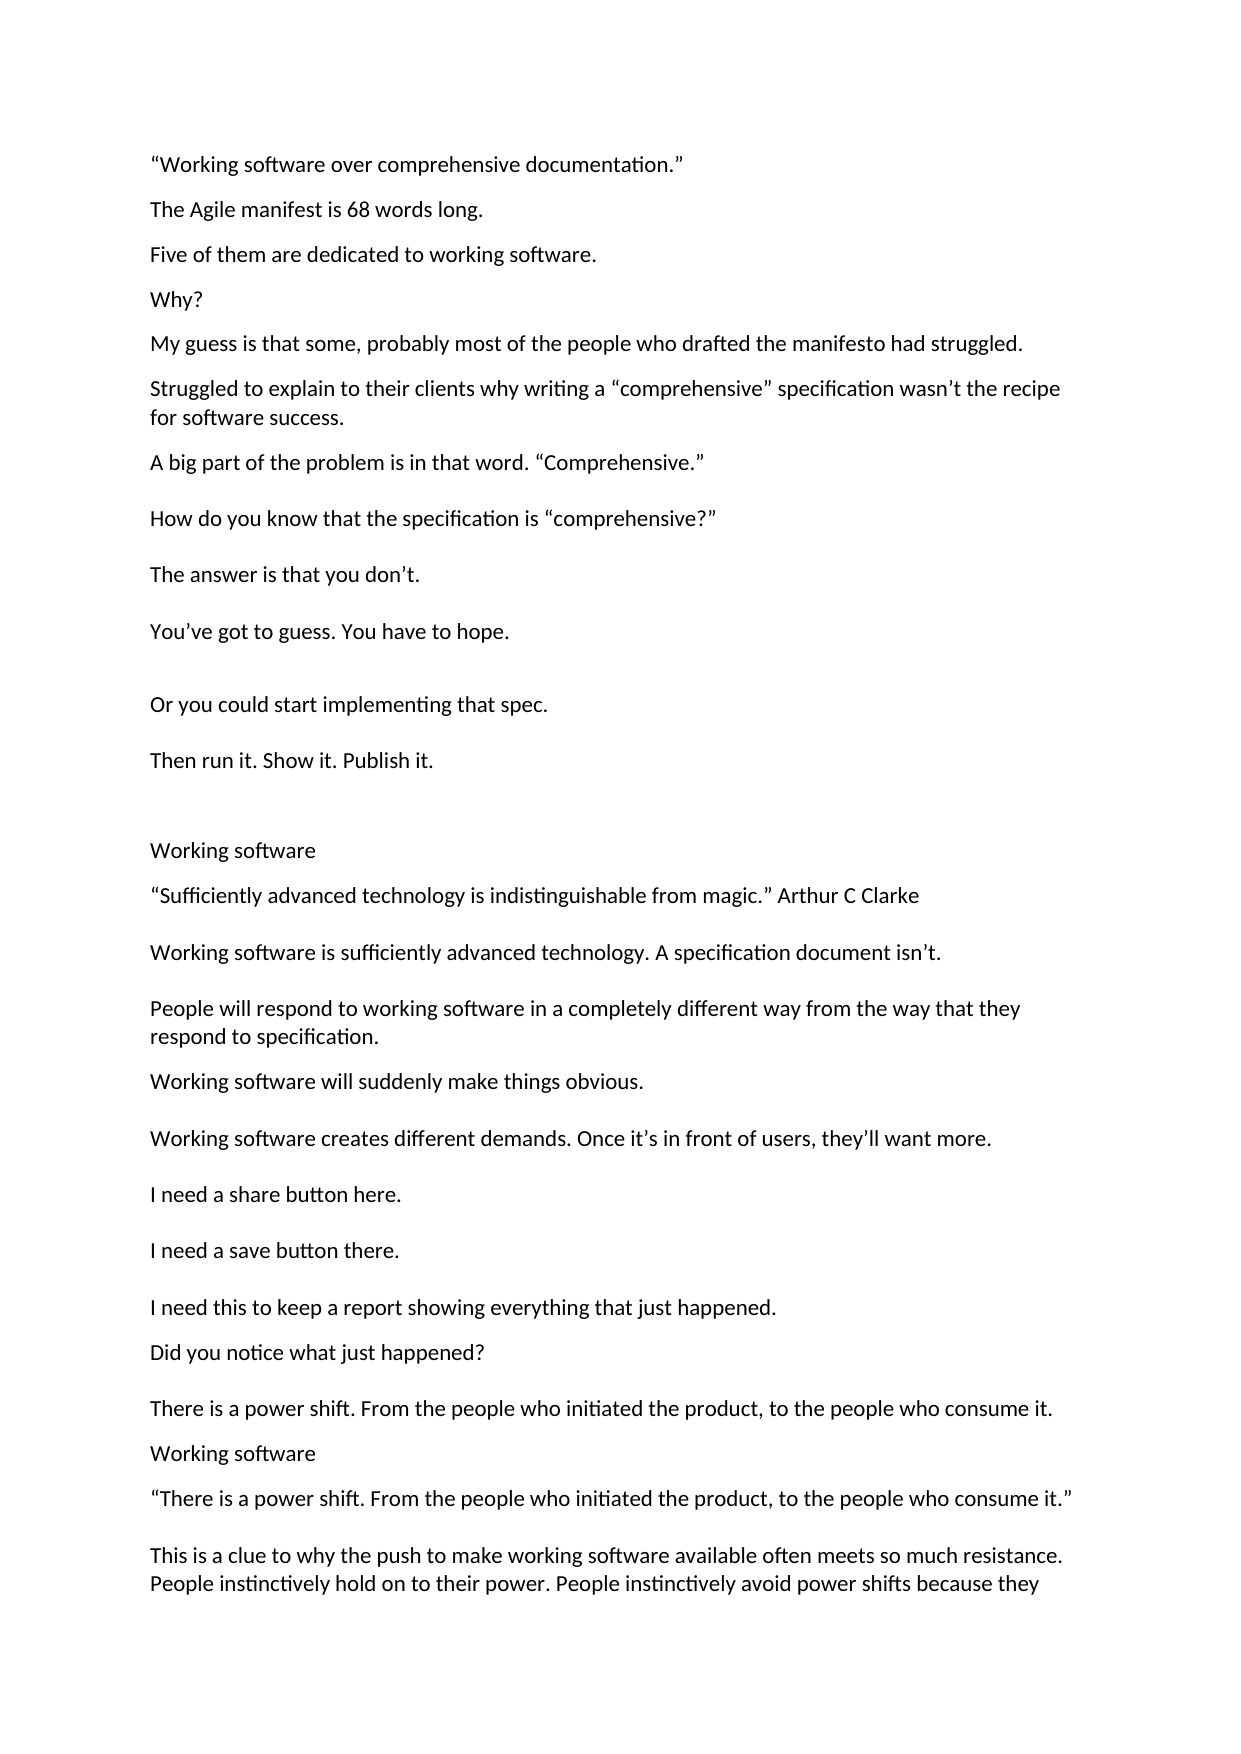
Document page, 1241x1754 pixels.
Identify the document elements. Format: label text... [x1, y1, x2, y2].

text Or you could start implementing that spec. Then run it. Show it. Publish it. [150, 690, 1090, 774]
text “There is a power shift. From the people who initiated the product, to the people who consume it.” This is a clue to why the push to make working software available often meets so much resistance. People instinctively hold on to their power. People instinctively avoid power shifts because they [150, 1484, 1090, 1597]
text “Sufficiently advanced technology is indistinguishable from magic.” Arthur C Clarke Working software is sufficiently advanced technology. A specification document isn’t. People will respond to working software in a completely different way from the way that they respond to specification. [150, 881, 1090, 1050]
text Working software [150, 836, 1090, 864]
text My guess is that some, probably most of the people who drafted the manifesto had struggled. [150, 329, 1090, 358]
text Working software [150, 1439, 1090, 1467]
text Did you notice what just happened? There is a power shift. From the people who initiated the product, to the people who consume it. [150, 1338, 1090, 1422]
text Why? [150, 285, 1090, 313]
text Working software will suddenly make things obvious. Working software creates different demands. Once it’s in front of users, they’ll want more. I need a share button here. I need a save button there. I need this to keep a report showing everything that just happened. [150, 1067, 1090, 1321]
text “Working software over comprehensive documentation.” [150, 150, 1090, 178]
text The Agile manifest is 68 words long. [150, 195, 1090, 223]
text Struggled to explain to their clients why writing a “comprehensive” specification wasn’t the recipe for software success. [150, 374, 1090, 431]
text Five of them are dedicated to working software. [150, 240, 1090, 268]
text A big part of the problem is in that word. “Comprehensive.” How do you know that the specification is “comprehensive?” The answer is that you don’t. You’ve got to guess. You have to hope. [150, 448, 1090, 673]
